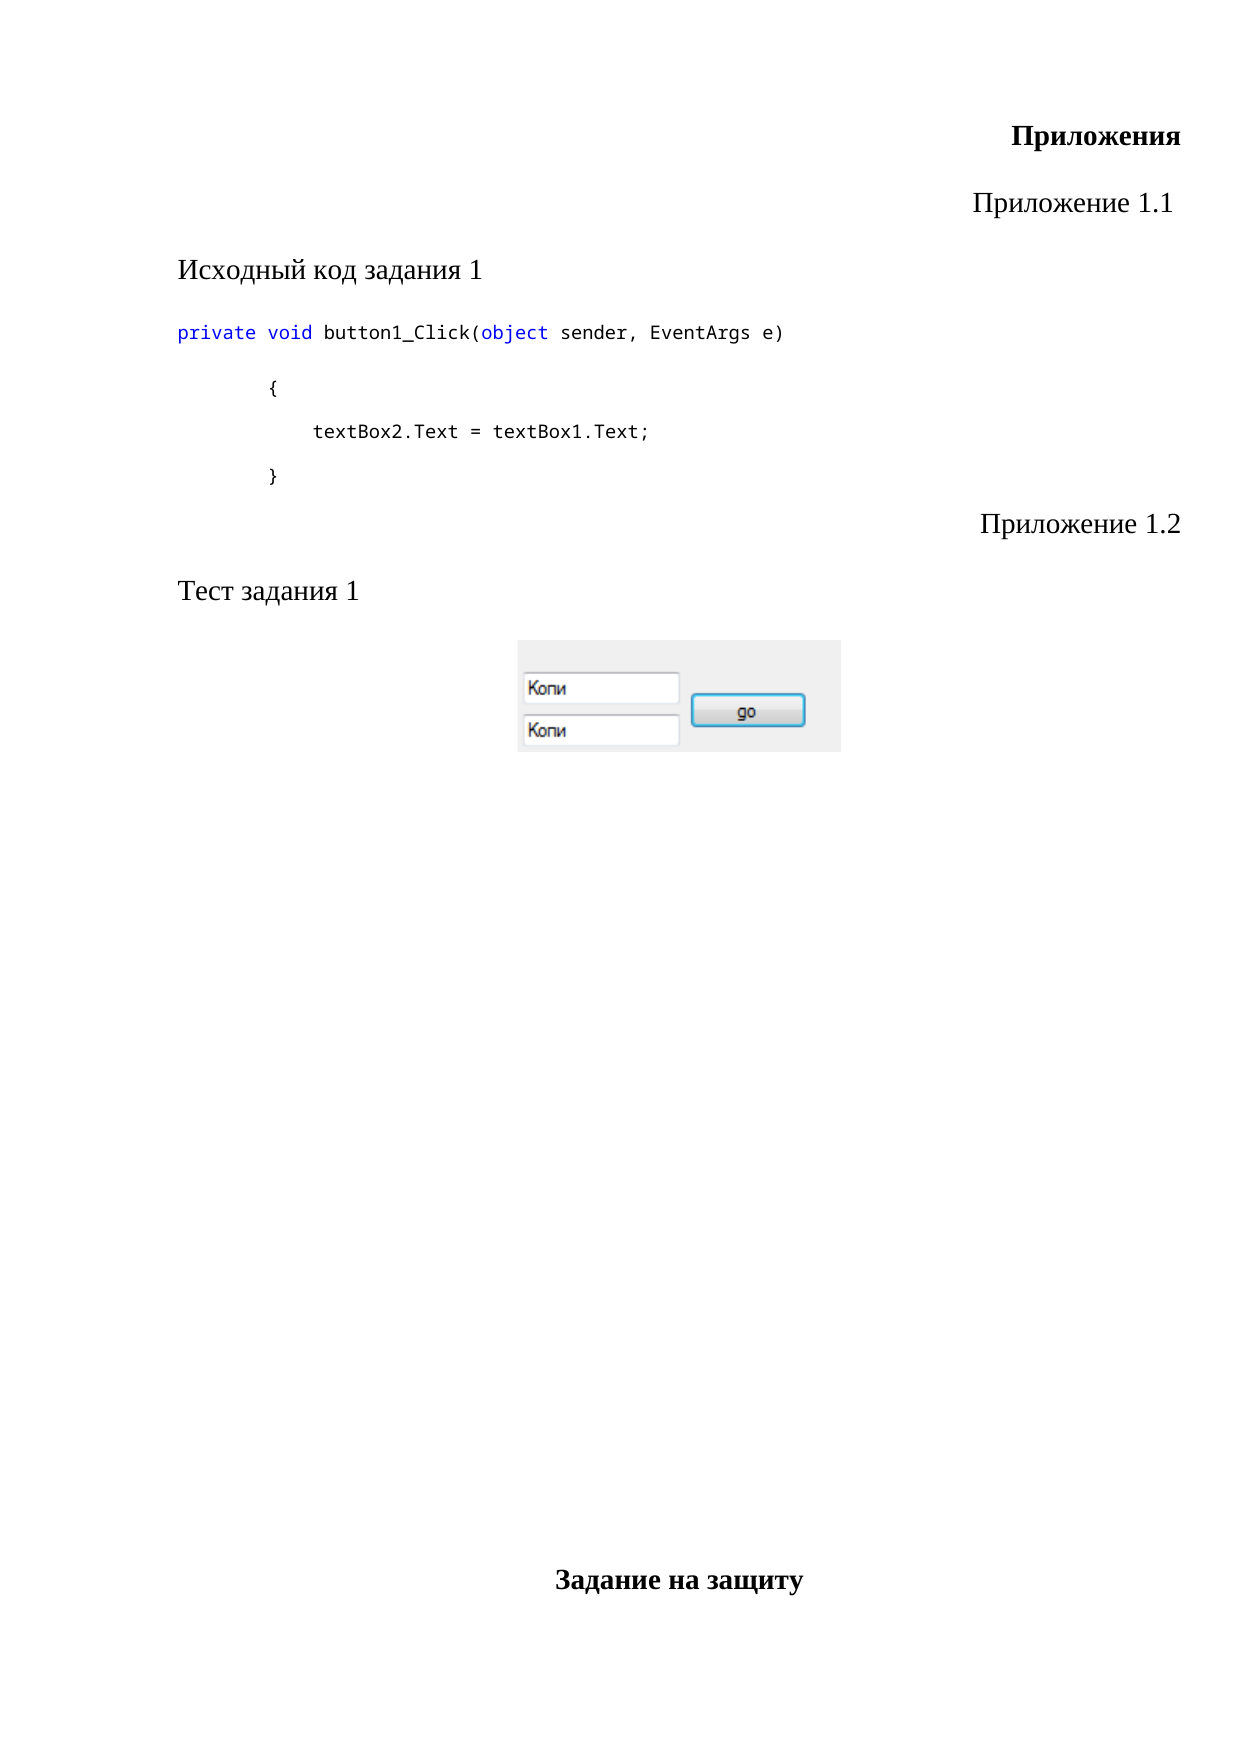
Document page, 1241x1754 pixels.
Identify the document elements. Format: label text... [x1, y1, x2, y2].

text Исходный код задания 1 [177, 252, 1181, 286]
text textBox2.Text = textBox1.Text; [177, 418, 1181, 444]
text Задание на защиту [177, 1562, 1181, 1596]
text Тест задания 1 [177, 573, 1181, 607]
text { [177, 374, 1181, 399]
text Приложение 1.1 [177, 185, 1181, 219]
text } [177, 462, 1181, 488]
text private void button1_Click(object sender, EventArgs e) [177, 319, 1181, 344]
text Приложения [177, 118, 1181, 152]
text Приложение 1.2 [177, 506, 1181, 540]
